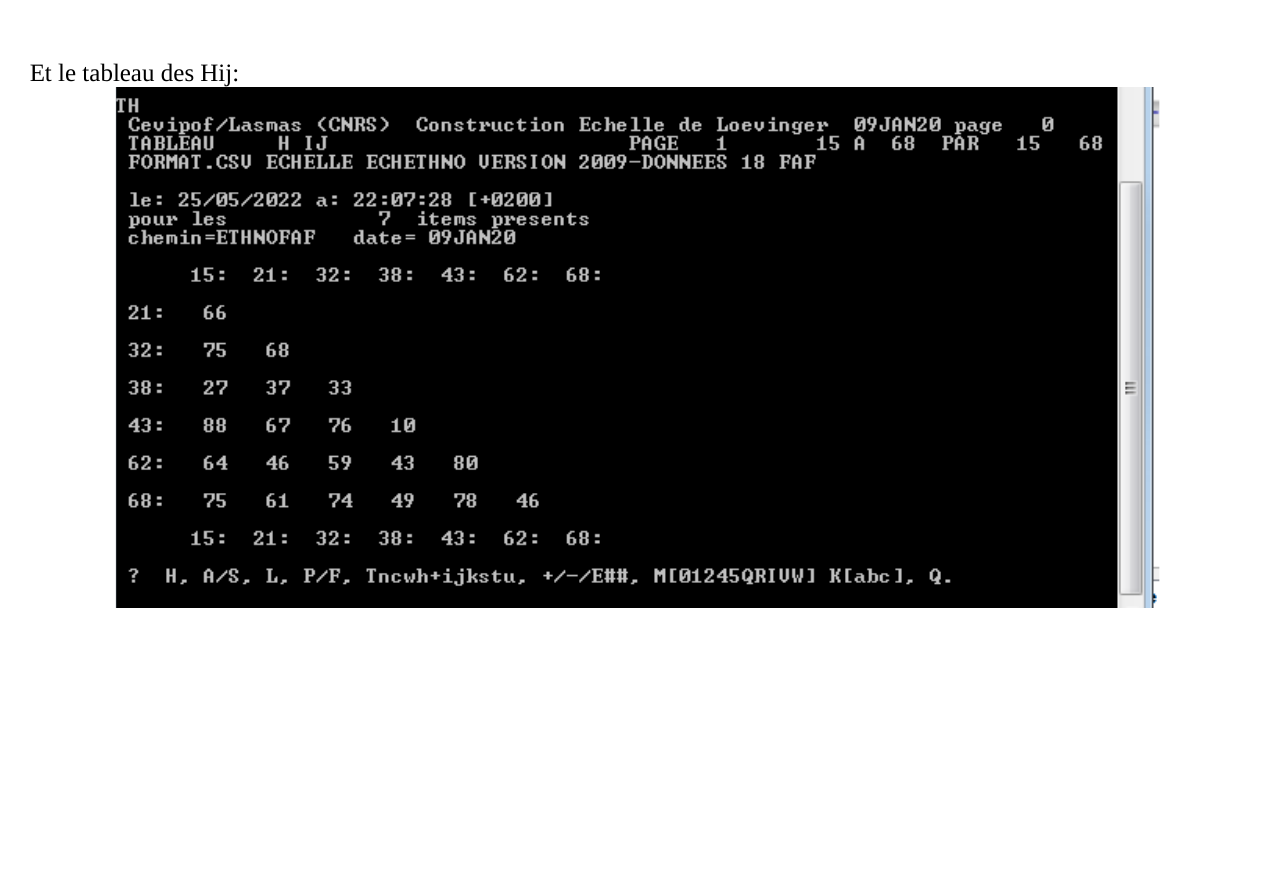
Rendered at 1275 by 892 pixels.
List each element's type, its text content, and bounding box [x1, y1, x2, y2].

picture [115, 87, 1160, 608]
text Et le tableau des Hij: [29, 58, 1246, 87]
